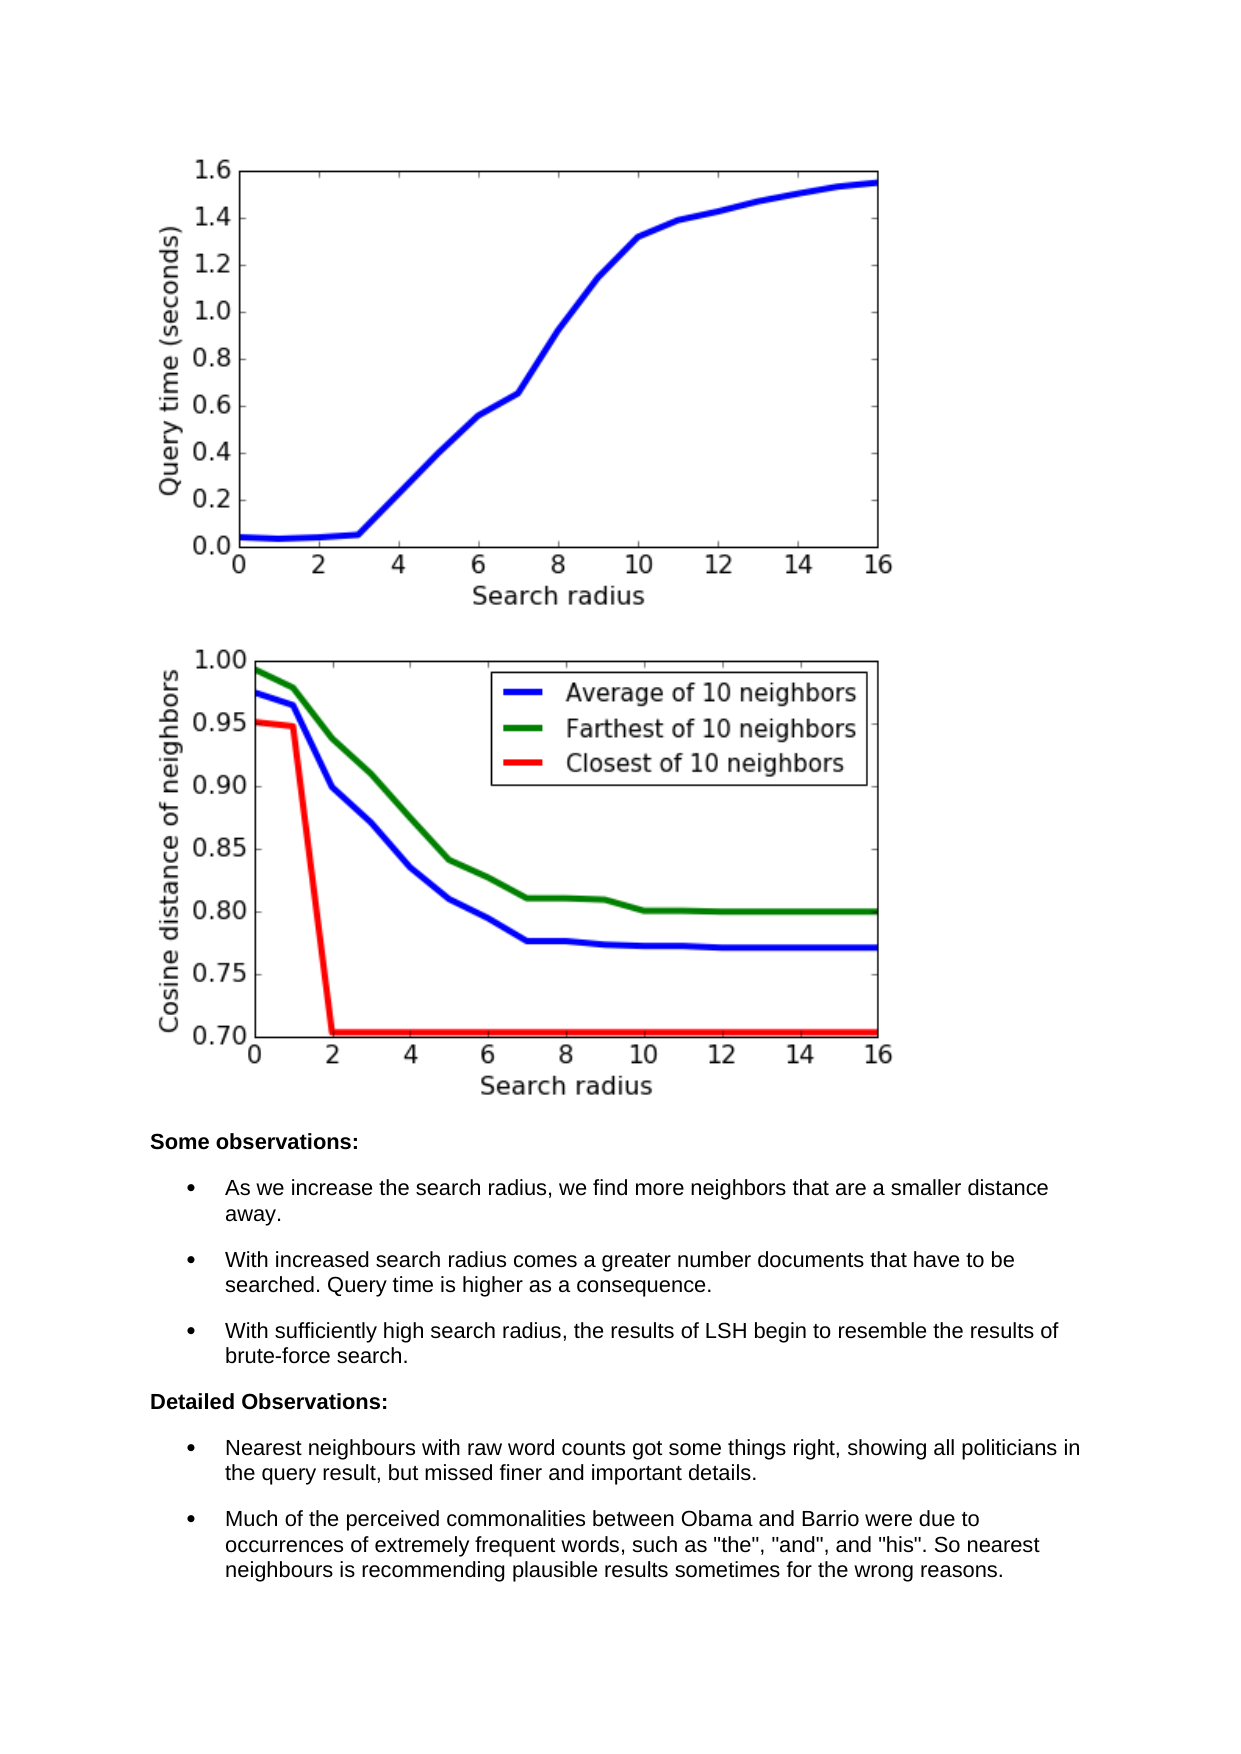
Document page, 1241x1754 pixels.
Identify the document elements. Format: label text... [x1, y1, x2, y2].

text Detailed Observations: [150, 1389, 1090, 1414]
list As we increase the search radius, we find more neighbors that are a smaller distance away. [187, 1175, 1090, 1226]
list Much of the perceived commonalities between Obama and Barrio were due to occurrences of extremely frequent words, such as "the", "and", and "his". So nearest neighbours is recommending plausible results sometimes for the wrong reasons. [187, 1506, 1090, 1582]
text Some observations: [150, 1129, 1090, 1154]
list With sufficiently high search radius, the results of LSH begin to resemble the results of brute-force search. [187, 1318, 1090, 1368]
list Nearest neighbours with raw word counts got some things right, showing all politicians in the query result, but missed finer and important details. [187, 1435, 1090, 1485]
list With increased search radius comes a greater number documents that have to be searched. Query time is higher as a consequence. [187, 1246, 1090, 1297]
